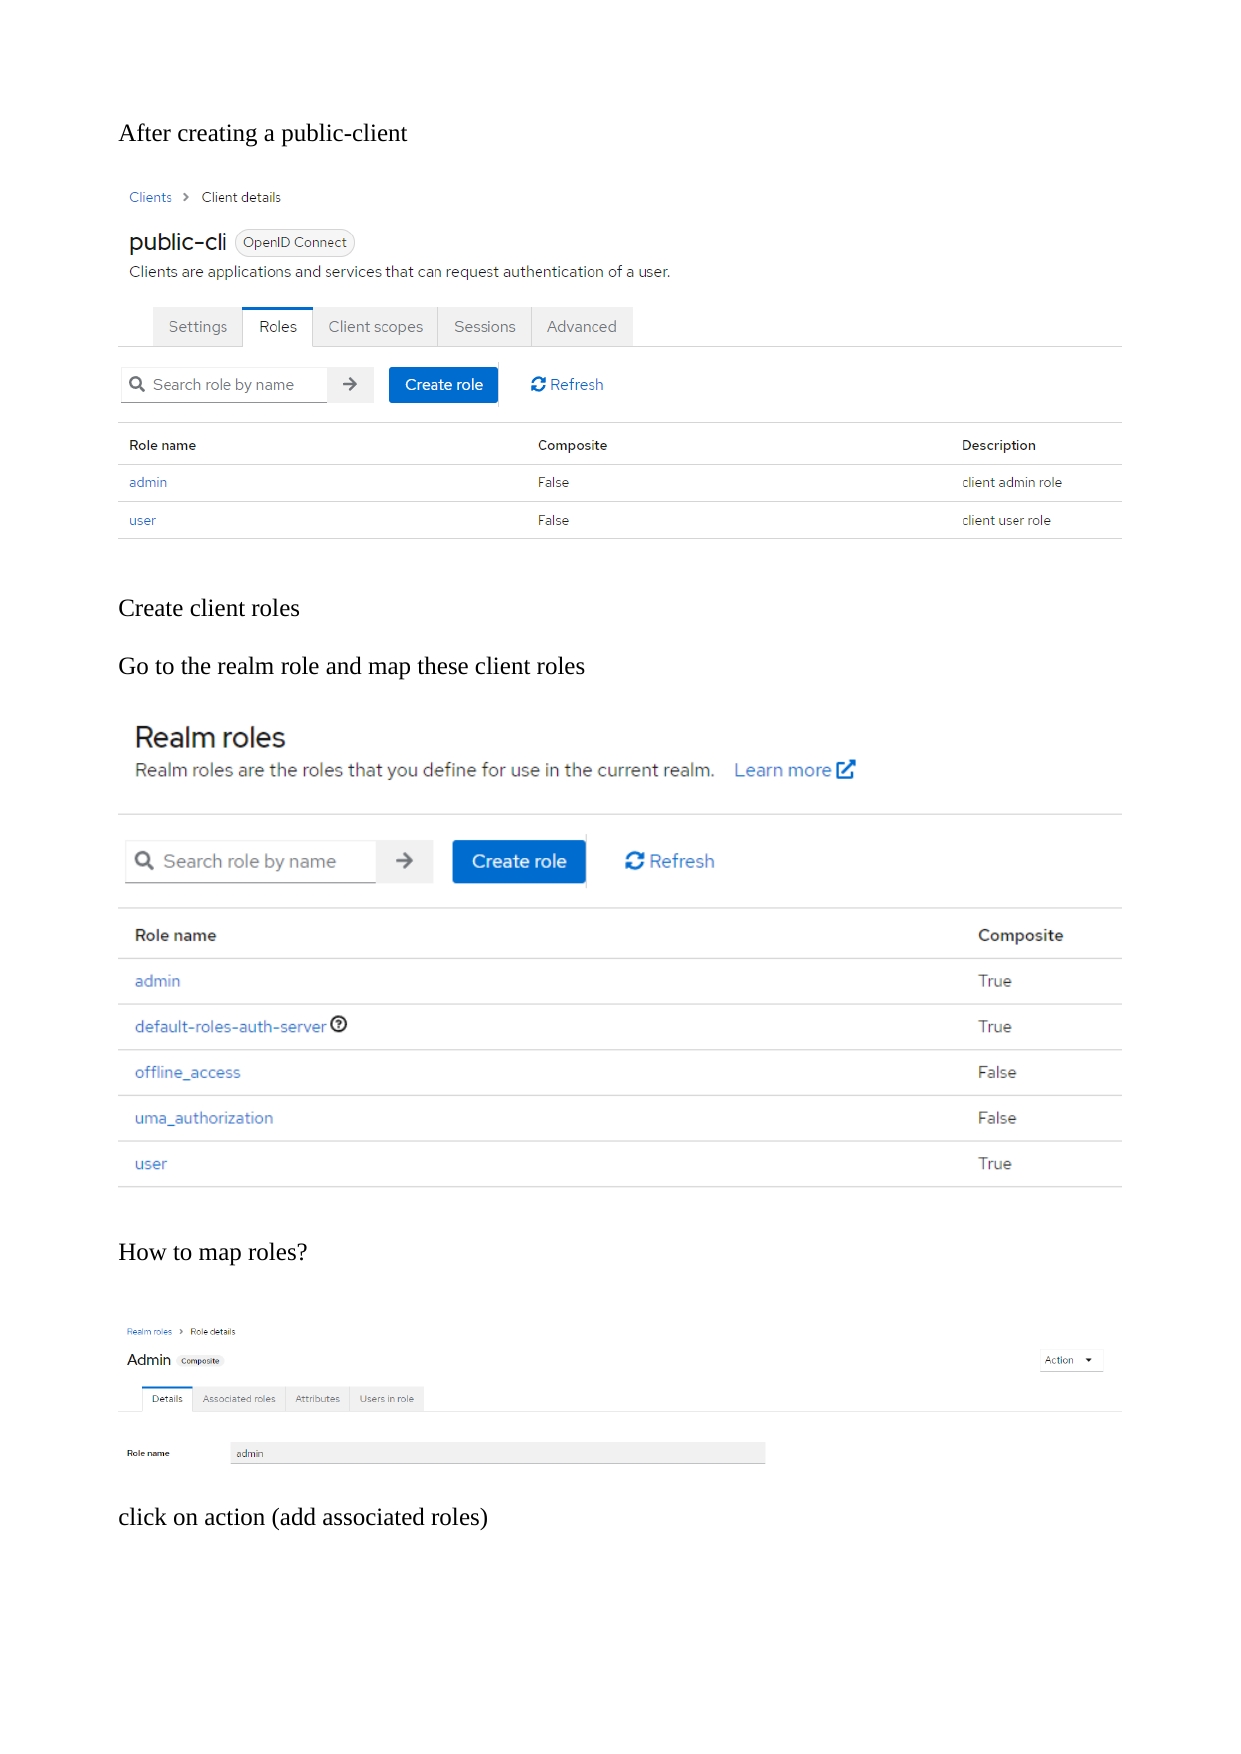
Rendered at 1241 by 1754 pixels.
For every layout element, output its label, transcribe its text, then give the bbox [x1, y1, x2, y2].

picture [118, 175, 1122, 594]
picture [118, 708, 1122, 1209]
text Go to the realm role and map these client roles [118, 651, 1122, 680]
text click on action (add associated roles) [118, 1502, 1122, 1531]
picture [118, 1323, 1122, 1474]
text How to map roles? [118, 1237, 1122, 1266]
text Create client roles [118, 594, 1122, 622]
text After creating a public-client [118, 118, 1122, 147]
